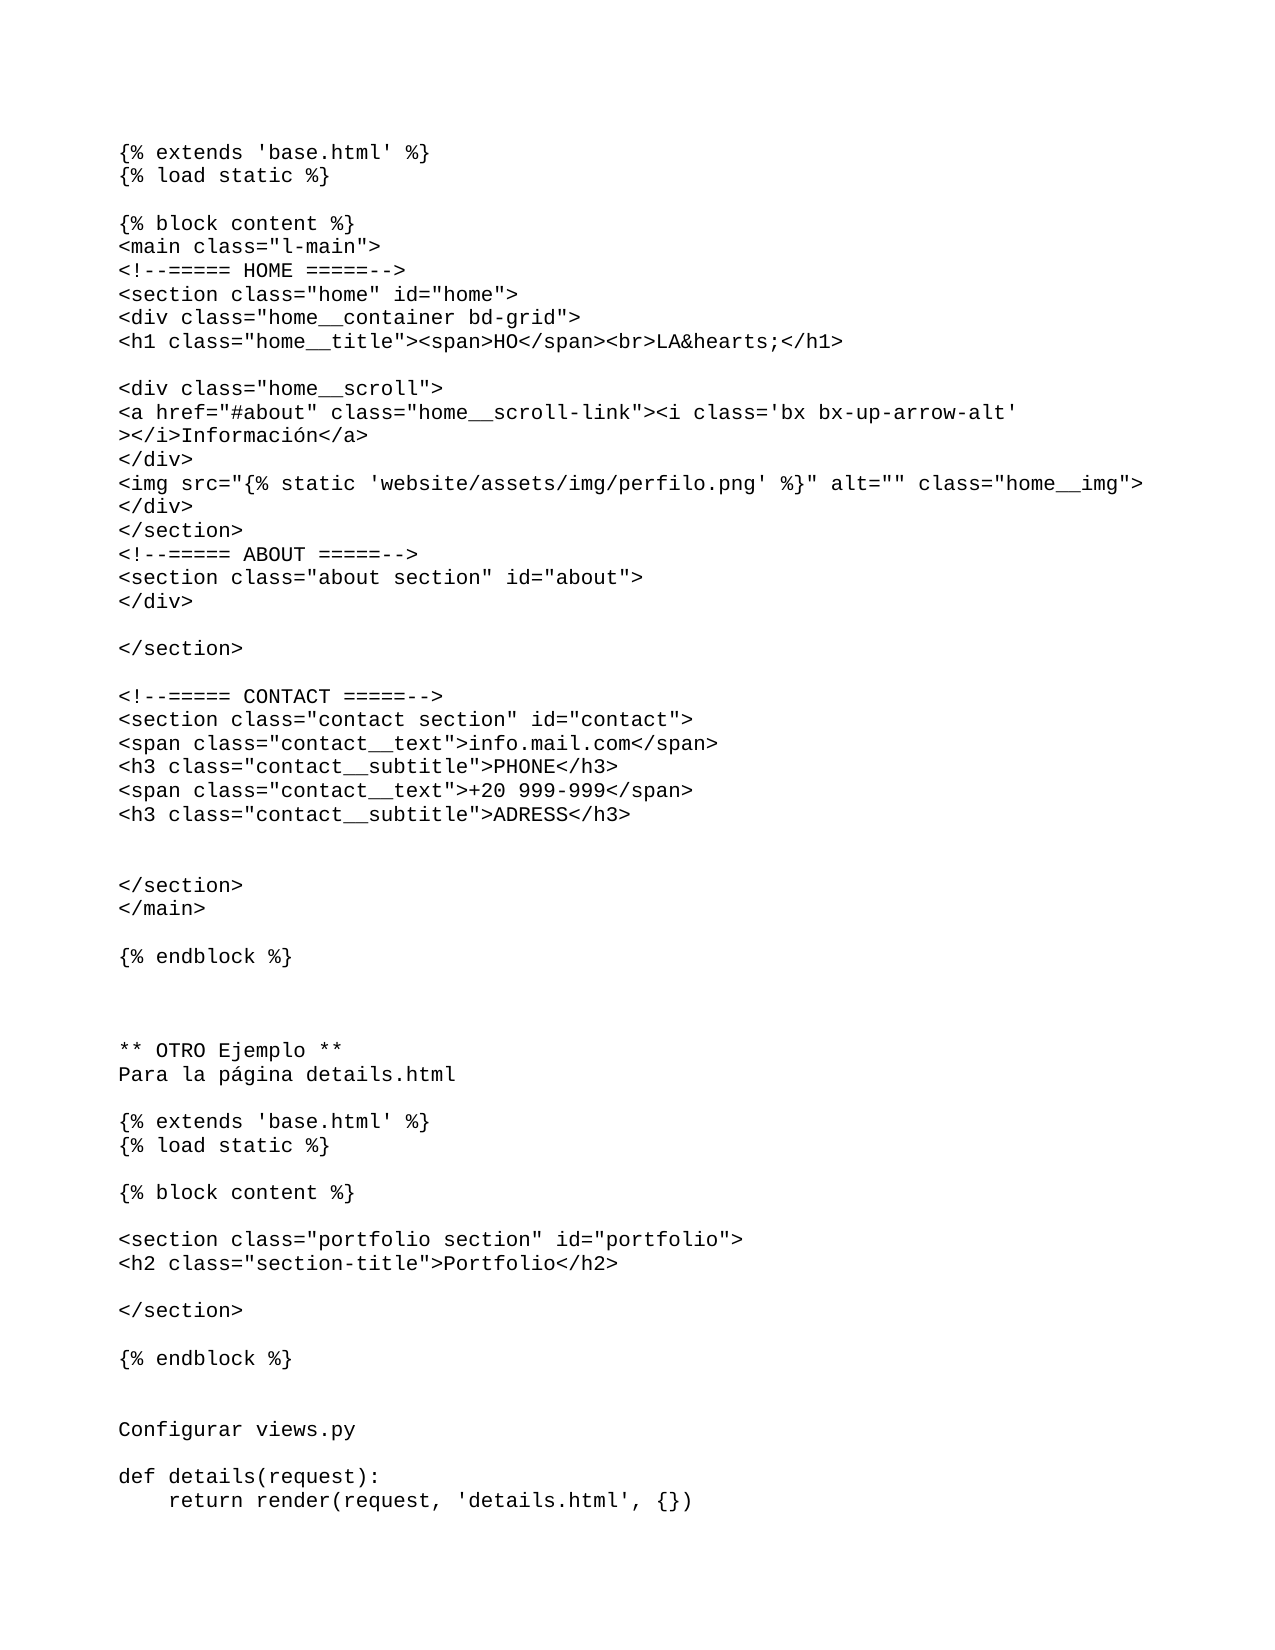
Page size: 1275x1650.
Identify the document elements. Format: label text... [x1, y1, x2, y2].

text {% endblock %} [118, 1348, 1157, 1371]
text <h3 class="contact__subtitle">ADRESS</h3> [118, 804, 1157, 827]
text <h2 class="section-title">Portfolio</h2> [118, 1253, 1157, 1277]
text {% load static %} [118, 1135, 1157, 1158]
text </div> [118, 449, 1157, 473]
text {% block content %} [118, 213, 1157, 236]
text </div> [118, 591, 1157, 615]
text {% load static %} [118, 165, 1157, 189]
text <section class="contact section" id="contact"> [118, 709, 1157, 733]
text <!--===== HOME =====--> [118, 260, 1157, 284]
text </main> [118, 898, 1157, 922]
text Configurar views.py [118, 1419, 1157, 1442]
text <h3 class="contact__subtitle">PHONE</h3> [118, 757, 1157, 780]
text <section class="home" id="home"> [118, 284, 1157, 307]
text ** OTRO Ejemplo ** [118, 1040, 1157, 1064]
text </div> [118, 496, 1157, 520]
text <h1 class="home__title"><span>HO</span><br>LA&hearts;</h1> [118, 331, 1157, 354]
text <section class="about section" id="about"> [118, 567, 1157, 591]
text <span class="contact__text">+20 999-999</span> [118, 780, 1157, 804]
text <img src="{% static 'website/assets/img/perfilo.png' %}" alt="" class="home__img"> [118, 473, 1157, 496]
text def details(request): [118, 1466, 1157, 1489]
text </section> [118, 875, 1157, 898]
text <!--===== ABOUT =====--> [118, 544, 1157, 567]
text <!--===== CONTACT =====--> [118, 686, 1157, 709]
text <div class="home__scroll"> [118, 378, 1157, 402]
text </section> [118, 520, 1157, 544]
text <main class="l-main"> [118, 236, 1157, 260]
text Para la página details.html [118, 1064, 1157, 1088]
text </section> [118, 638, 1157, 662]
text <div class="home__container bd-grid"> [118, 307, 1157, 331]
text <a href="#about" class="home__scroll-link"><i class='bx bx-up-arrow-alt' ></i>Información</a> [118, 402, 1157, 449]
text {% endblock %} [118, 946, 1157, 969]
text {% block content %} [118, 1182, 1157, 1206]
text <span class="contact__text">info.mail.com</span> [118, 733, 1157, 757]
text {% extends 'base.html' %} [118, 1111, 1157, 1135]
text </section> [118, 1300, 1157, 1324]
text <section class="portfolio section" id="portfolio"> [118, 1229, 1157, 1253]
text return render(request, 'details.html', {}) [118, 1489, 1157, 1513]
text {% extends 'base.html' %} [118, 142, 1157, 165]
